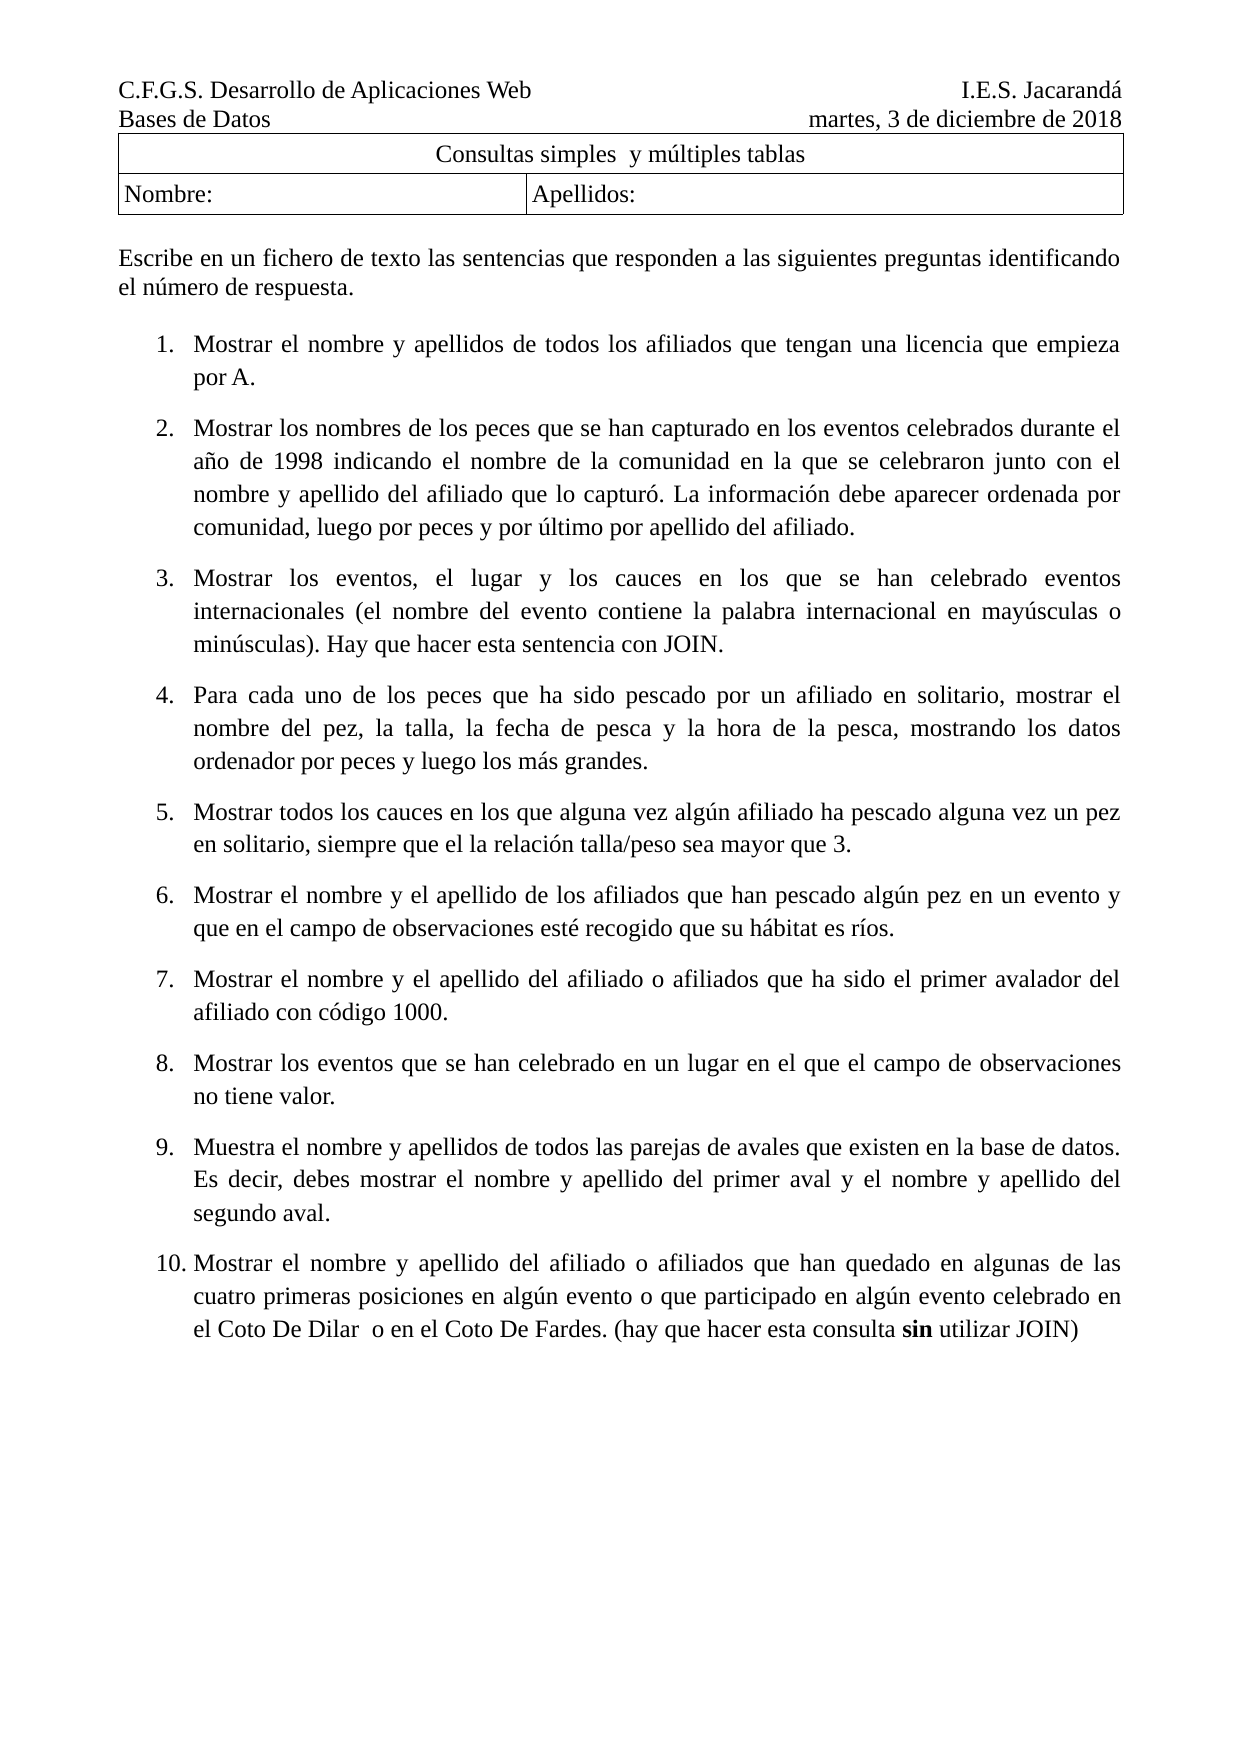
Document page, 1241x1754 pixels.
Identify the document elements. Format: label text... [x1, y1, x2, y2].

list Para cada uno de los peces que ha sido pescado por un afiliado en solitario, mostrar el nombre del pez, la talla, la fecha de pesca y la hora de la pesca, mostrando los datos ordenador por peces y luego los más grandes. [156, 680, 1122, 774]
list Mostrar los eventos, el lugar y los cauces en los que se han celebrado eventos internacionales (el nombre del evento contiene la palabra internacional en mayúsculas o minúsculas). Hay que hacer esta sentencia con JOIN. [156, 563, 1122, 658]
list Mostrar el nombre y apellidos de todos los afiliados que tengan una licencia que empieza por A. [156, 329, 1122, 391]
list Muestra el nombre y apellidos de todos las parejas de avales que existen en la base de datos. Es decir, debes mostrar el nombre y apellido del primer aval y el nombre y apellido del segundo aval. [156, 1132, 1122, 1226]
list Mostrar los nombres de los peces que se han capturado en los eventos celebrados durante el año de 1998 indicando el nombre de la comunidad en la que se celebraron junto con el nombre y apellido del afiliado que lo capturó. La información debe aparecer ordenada por comunidad, luego por peces y por último por apellido del afiliado. [156, 413, 1122, 541]
list Mostrar el nombre y el apellido de los afiliados que han pescado algún pez en un evento y que en el campo de observaciones esté recogido que su hábitat es ríos. [156, 880, 1122, 942]
text Escribe en un fichero de texto las sentencias que responden a las siguientes preguntas identificando el número de respuesta. [118, 243, 1122, 301]
table_cell Apellidos: [527, 174, 1123, 214]
list Mostrar el nombre y el apellido del afiliado o afiliados que ha sido el primer avalador del afiliado con código 1000. [156, 964, 1122, 1026]
list Mostrar los eventos que se han celebrado en un lugar en el que el campo de observaciones no tiene valor. [156, 1048, 1122, 1109]
table_header Consultas simples y múltiples tablas [119, 134, 1123, 173]
list Mostrar el nombre y apellido del afiliado o afiliados que han quedado en algunas de las cuatro primeras posiciones en algún evento o que participado en algún evento celebrado en el Coto De Dilar o en el Coto De Fardes. (hay que hacer esta consulta sin utilizar JOIN) [156, 1248, 1122, 1343]
table_cell Nombre: [119, 174, 526, 214]
list Mostrar todos los cauces en los que alguna vez algún afiliado ha pescado alguna vez un pez en solitario, siempre que el la relación talla/peso sea mayor que 3. [156, 797, 1122, 858]
